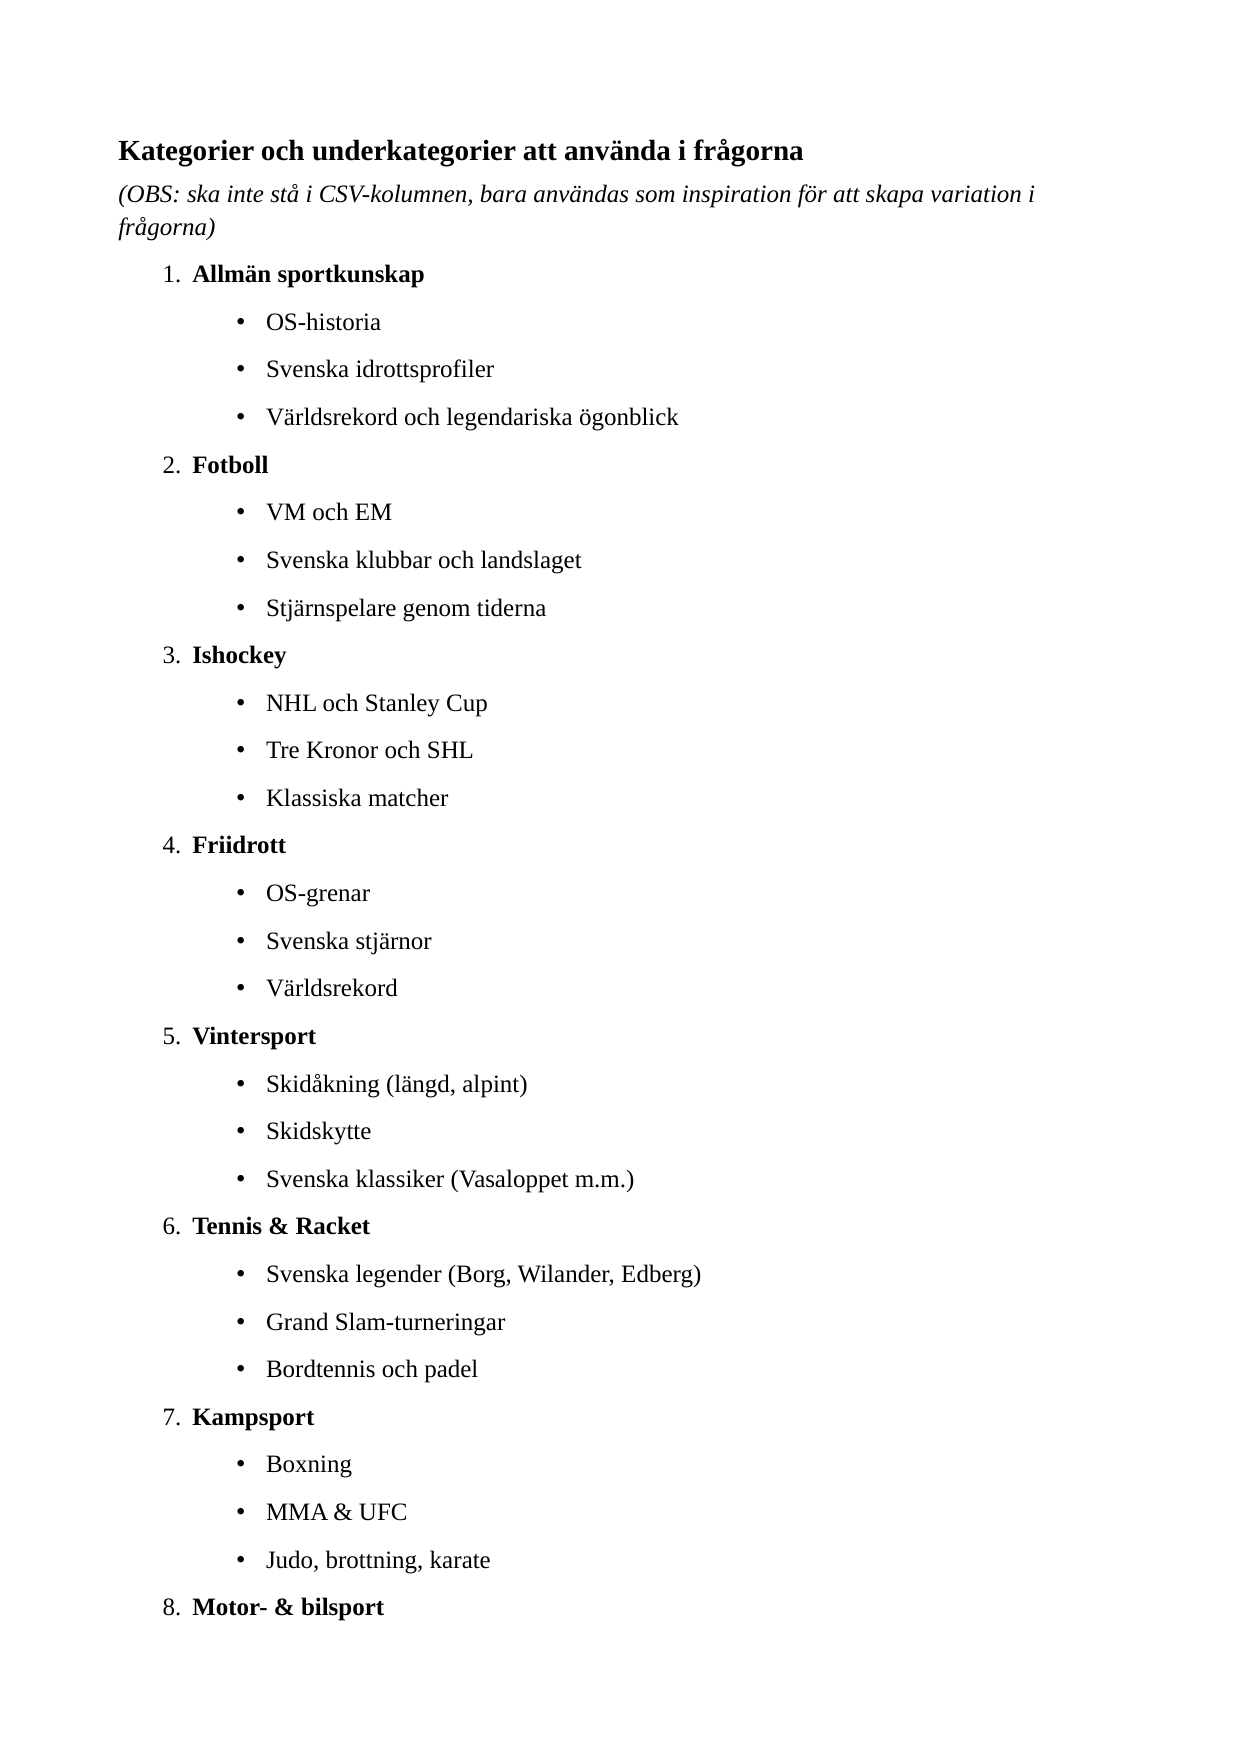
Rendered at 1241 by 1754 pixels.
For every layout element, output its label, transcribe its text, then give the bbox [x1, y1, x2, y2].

list Svenska stjärnor [236, 926, 1122, 954]
list Friidrott [162, 831, 1122, 859]
list Bordtennis och padel [236, 1354, 1122, 1383]
subtitle Kategorier och underkategorier att använda i frågorna [118, 133, 1122, 166]
list Judo, brottning, karate [236, 1545, 1122, 1573]
list NHL och Stanley Cup [236, 688, 1122, 717]
list Boxning [236, 1449, 1122, 1478]
list Tre Kronor och SHL [236, 735, 1122, 764]
list Skidskytte [236, 1116, 1122, 1145]
list Vintersport [162, 1021, 1122, 1050]
list Stjärnspelare genom tiderna [236, 593, 1122, 621]
list Tennis & Racket [162, 1211, 1122, 1240]
list VM och EM [236, 497, 1122, 526]
list Grand Slam-turneringar [236, 1307, 1122, 1335]
list OS-grenar [236, 878, 1122, 907]
list Allmän sportkunskap [162, 259, 1122, 288]
list Världsrekord och legendariska ögonblick [236, 402, 1122, 431]
text (OBS: ska inte stå i CSV-kolumnen, bara användas som inspiration för att skapa variation i frågorna) [118, 179, 1122, 241]
list Fotboll [162, 450, 1122, 478]
list MMA & UFC [236, 1497, 1122, 1526]
list OS-historia [236, 307, 1122, 336]
list Svenska idrottsprofiler [236, 354, 1122, 383]
list Ishockey [162, 640, 1122, 669]
list Svenska klassiker (Vasaloppet m.m.) [236, 1164, 1122, 1193]
list Klassiska matcher [236, 783, 1122, 812]
list Svenska klubbar och landslaget [236, 545, 1122, 574]
list Svenska legender (Borg, Wilander, Edberg) [236, 1259, 1122, 1288]
list Kampsport [162, 1402, 1122, 1431]
list Motor- & bilsport [162, 1592, 1122, 1621]
list Världsrekord [236, 973, 1122, 1002]
list Skidåkning (längd, alpint) [236, 1069, 1122, 1097]
